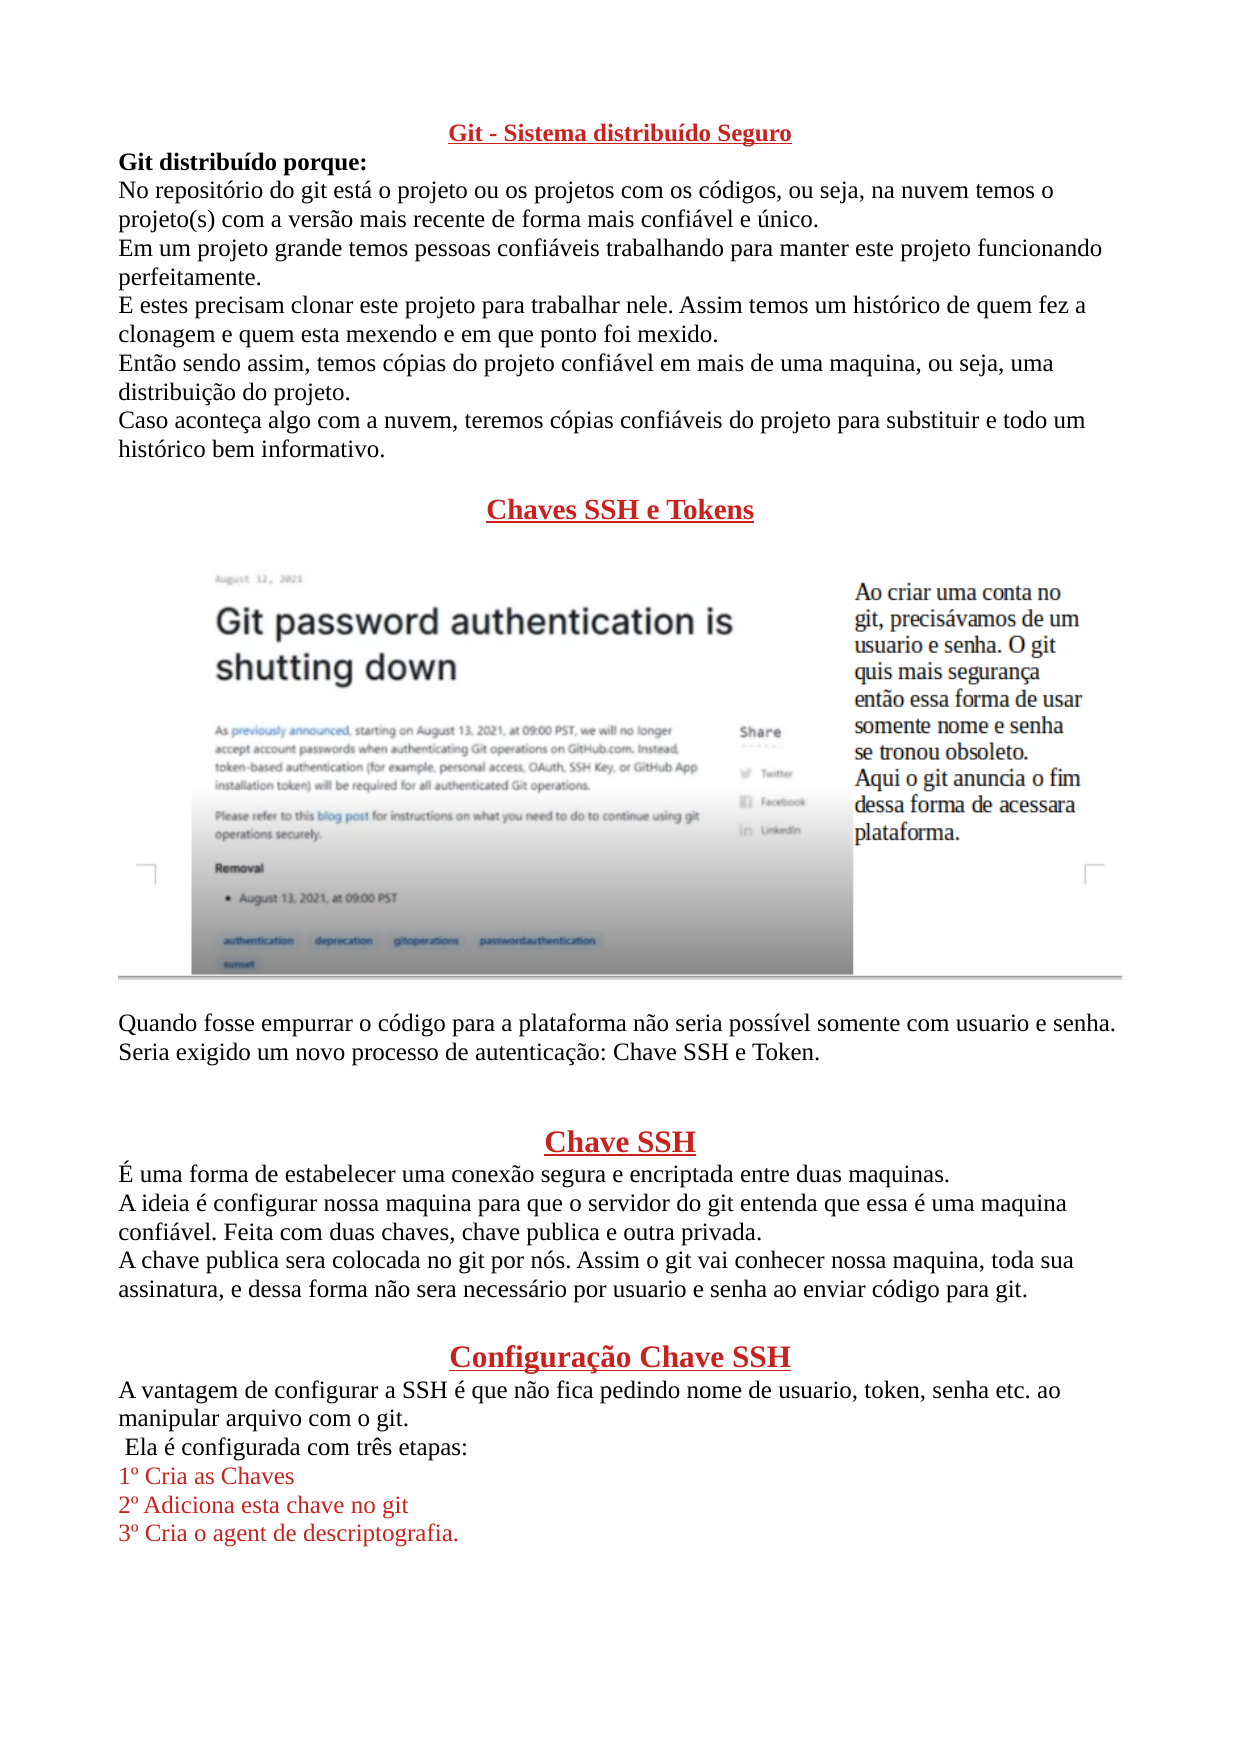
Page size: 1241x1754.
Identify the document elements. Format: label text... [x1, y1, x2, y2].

text Chave SSH [118, 1123, 1122, 1159]
text Chaves SSH e Tokens [118, 492, 1122, 525]
text Seria exigido um novo processo de autenticação: Chave SSH e Token. [118, 1037, 1122, 1066]
text A ideia é configurar nossa maquina para que o servidor do git entenda que essa é uma maquina confiável. Feita com duas chaves, chave publica e outra privada. [118, 1188, 1122, 1245]
text Então sendo assim, temos cópias do projeto confiável em mais de uma maquina, ou seja, uma distribuição do projeto. Caso aconteça algo com a nuvem, teremos cópias confiáveis do projeto para substituir e todo um histórico bem informativo. [118, 348, 1122, 463]
text Git - Sistema distribuído Seguro [118, 118, 1122, 147]
text Git distribuído porque: [118, 147, 1122, 176]
picture [118, 558, 1123, 980]
text A chave publica sera colocada no git por nós. Assim o git vai conhecer nossa maquina, toda sua assinatura, e dessa forma não sera necessário por usuario e senha ao enviar código para git. [118, 1245, 1122, 1303]
text 3º Cria o agent de descriptografia. [118, 1518, 1122, 1576]
text 1º Cria as Chaves [118, 1461, 1122, 1490]
text Configuração Chave SSH [118, 1339, 1122, 1375]
text Ela é configurada com três etapas: [118, 1432, 1122, 1461]
text Em um projeto grande temos pessoas confiáveis trabalhando para manter este projeto funcionando perfeitamente. [118, 233, 1122, 291]
text Quando fosse empurrar o código para a plataforma não seria possível somente com usuario e senha. [118, 1008, 1122, 1037]
text A vantagem de configurar a SSH é que não fica pedindo nome de usuario, token, senha etc. ao manipular arquivo com o git. [118, 1375, 1122, 1432]
text 2º Adiciona esta chave no git [118, 1490, 1122, 1518]
text É uma forma de estabelecer uma conexão segura e encriptada entre duas maquinas. [118, 1159, 1122, 1188]
text No repositório do git está o projeto ou os projetos com os códigos, ou seja, na nuvem temos o projeto(s) com a versão mais recente de forma mais confiável e único. [118, 176, 1122, 233]
text E estes precisam clonar este projeto para trabalhar nele. Assim temos um histórico de quem fez a clonagem e quem esta mexendo e em que ponto foi mexido. [118, 291, 1122, 348]
